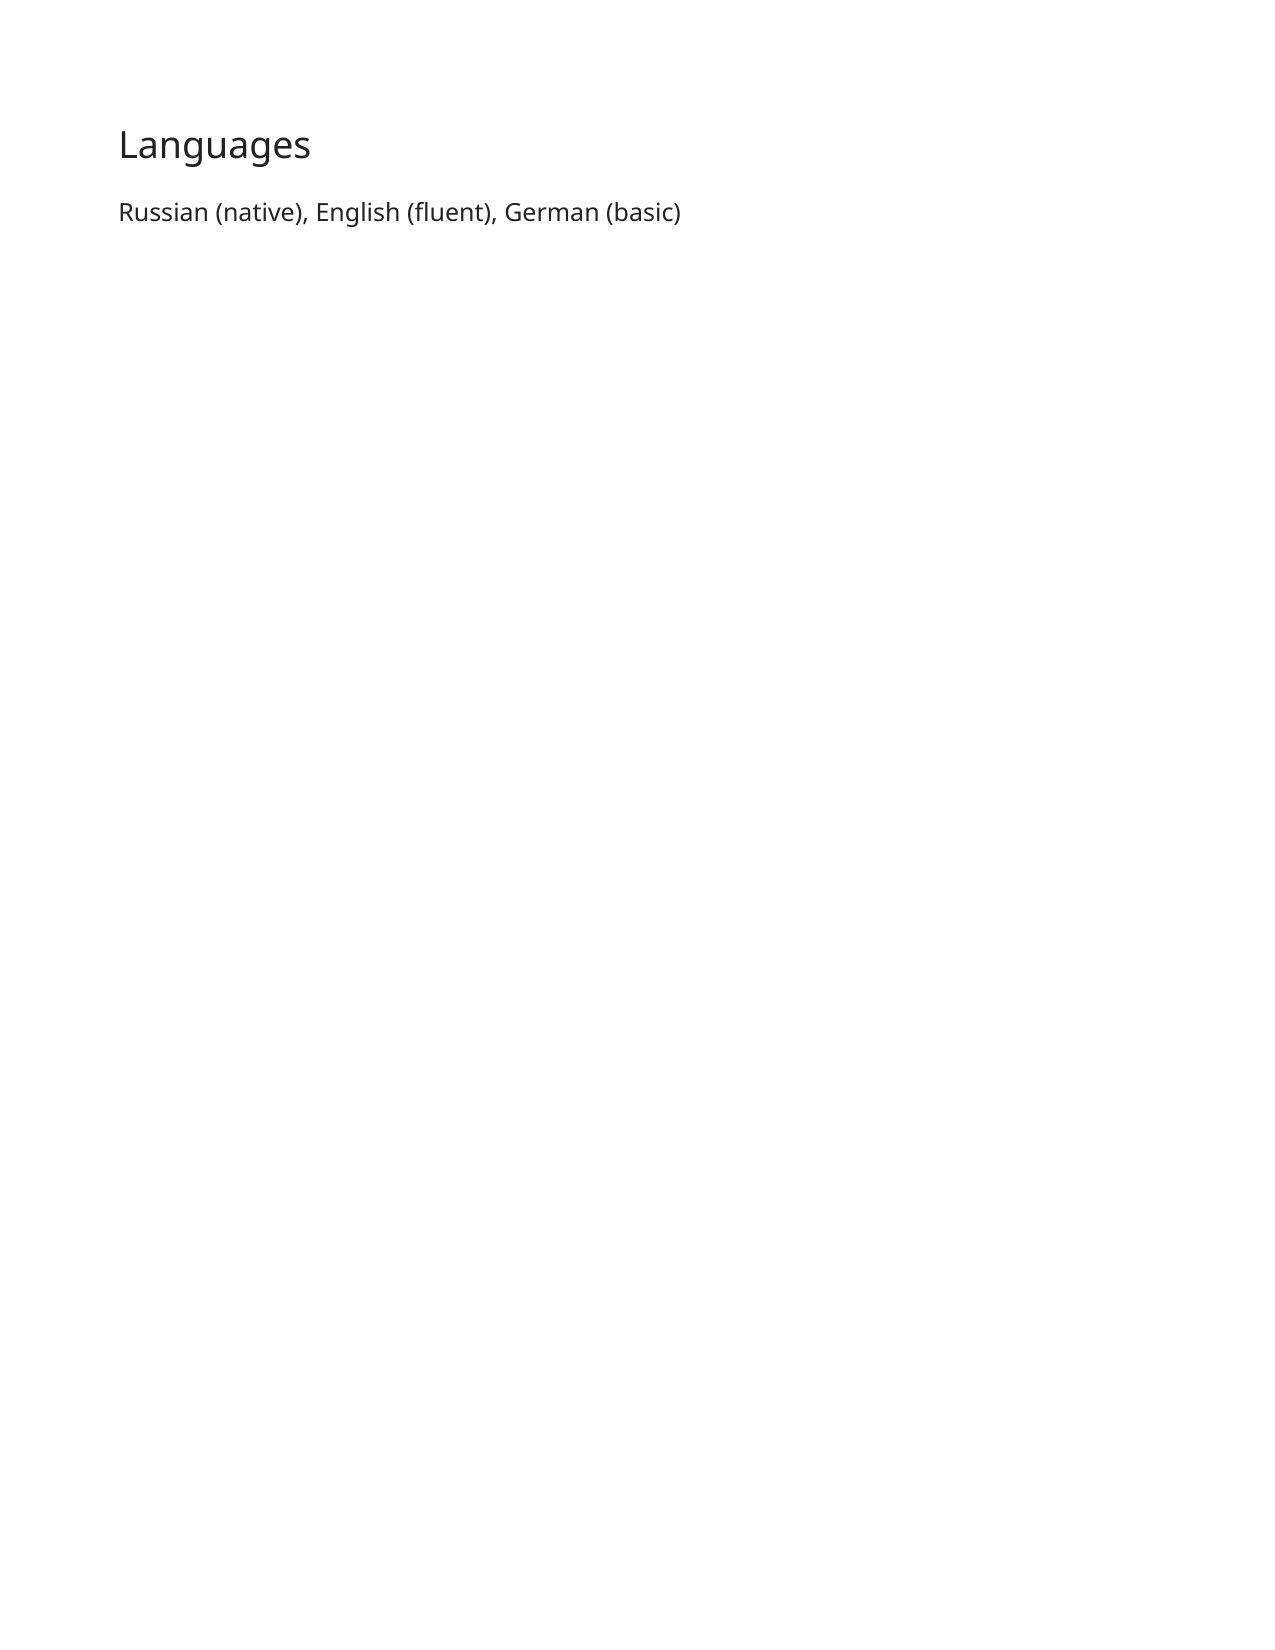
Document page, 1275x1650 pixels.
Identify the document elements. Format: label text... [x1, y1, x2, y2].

text Languages [118, 118, 1157, 169]
text Russian (native), English (fluent), German (basic) [118, 195, 1157, 229]
